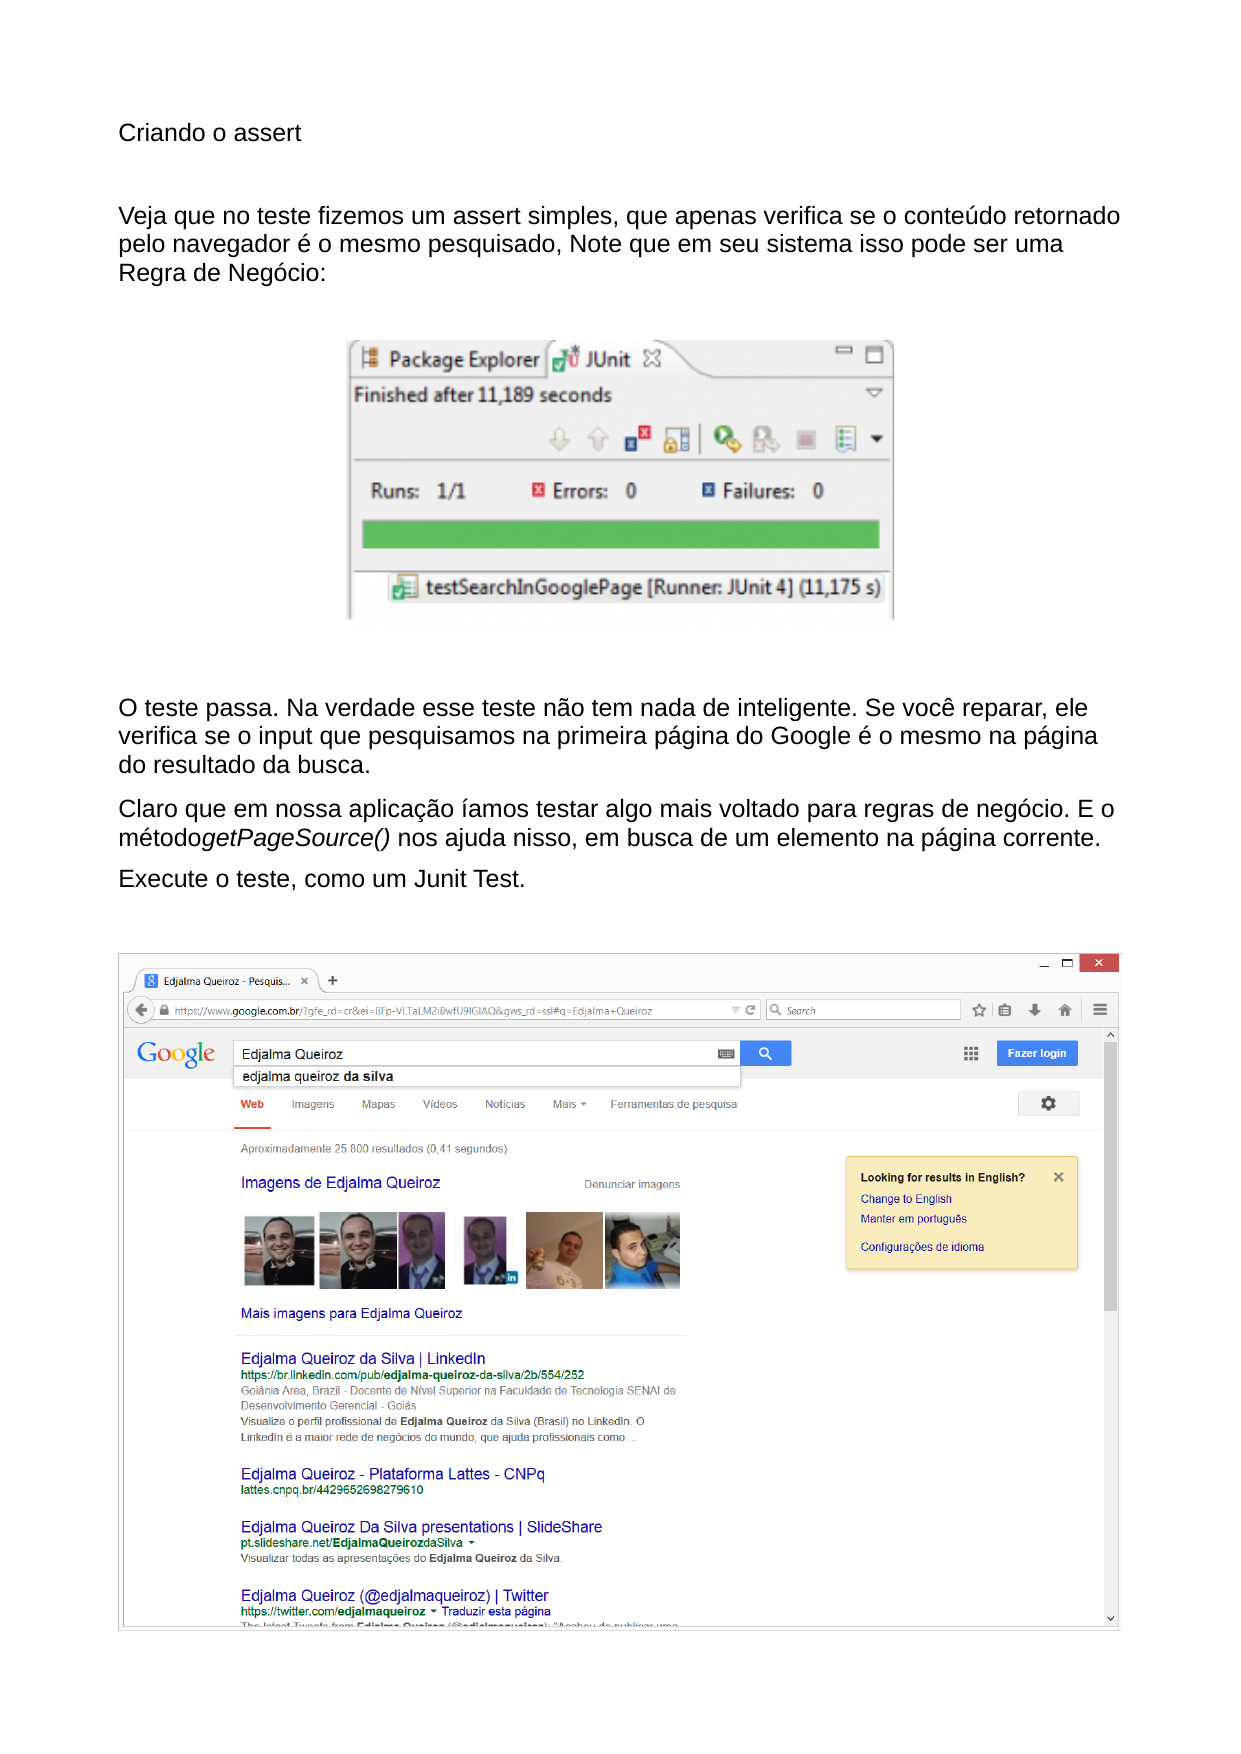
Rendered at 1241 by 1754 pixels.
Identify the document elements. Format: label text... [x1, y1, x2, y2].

text O teste passa. Na verdade esse teste não tem nada de inteligente. Se você reparar, ele verifica se o input que pesquisamos na primeira página do Google é o mesmo na página do resultado da busca. [118, 692, 1122, 779]
text Veja que no teste fizemos um assert simples, que apenas verifica se o conteúdo retornado pelo navegador é o mesmo pesquisado, Note que em seu sistema isso pode ser uma Regra de Negócio: [118, 201, 1122, 287]
picture [346, 340, 895, 635]
text Claro que em nossa aplicação íamos testar algo mais voltado para regras de negócio. E o métodogetPageSource() nos ajuda nisso, em busca de um elemento na página corrente. [118, 794, 1122, 852]
text Criando o assert [118, 118, 1122, 147]
picture [118, 953, 1123, 1631]
text Execute o teste, como um Junit Test. [118, 864, 1122, 893]
